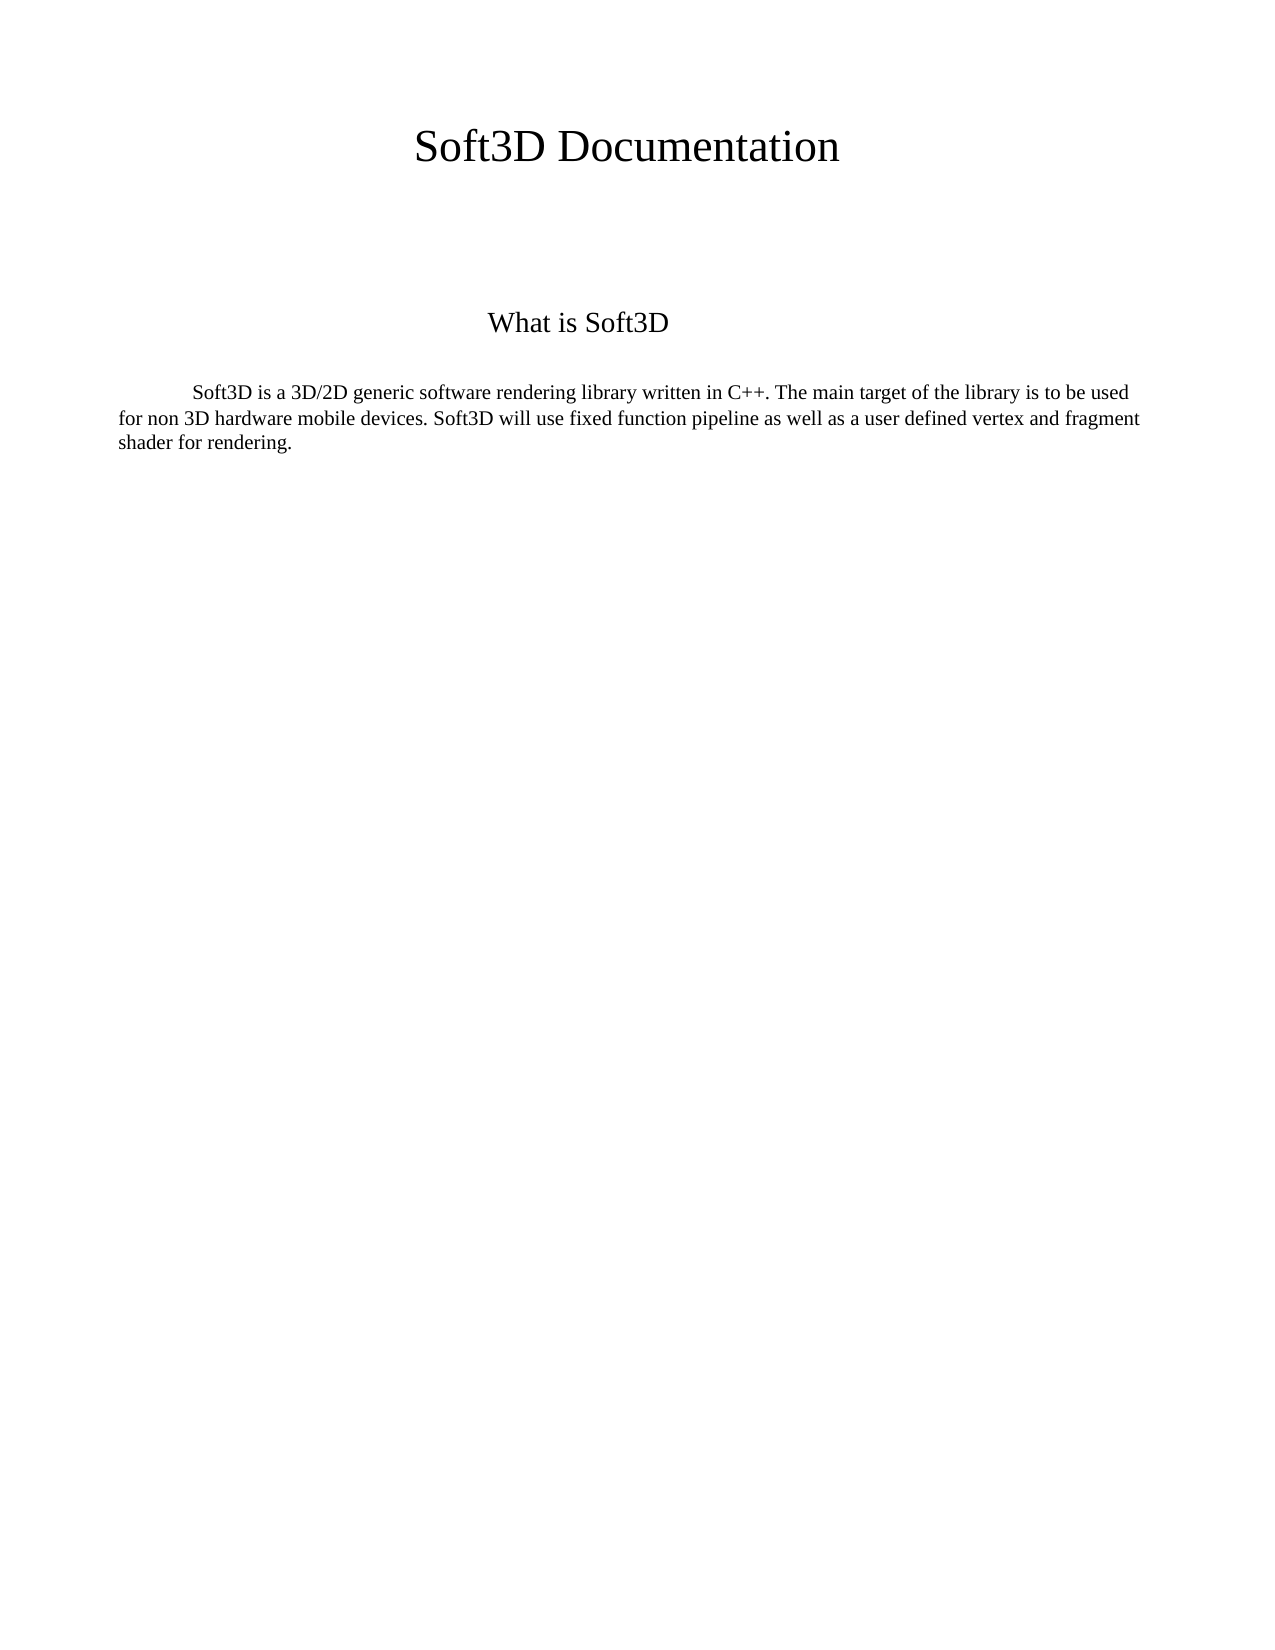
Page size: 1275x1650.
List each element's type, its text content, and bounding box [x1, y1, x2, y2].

text Soft3D Documentation [118, 118, 1157, 171]
text Soft3D is a 3D/2D generic software rendering library written in C++. The main target of the library is to be used for non 3D hardware mobile devices. Soft3D will use fixed function pipeline as well as a user defined vertex and fragment shader for rendering. [118, 372, 1157, 454]
text What is Soft3D [118, 305, 1157, 338]
